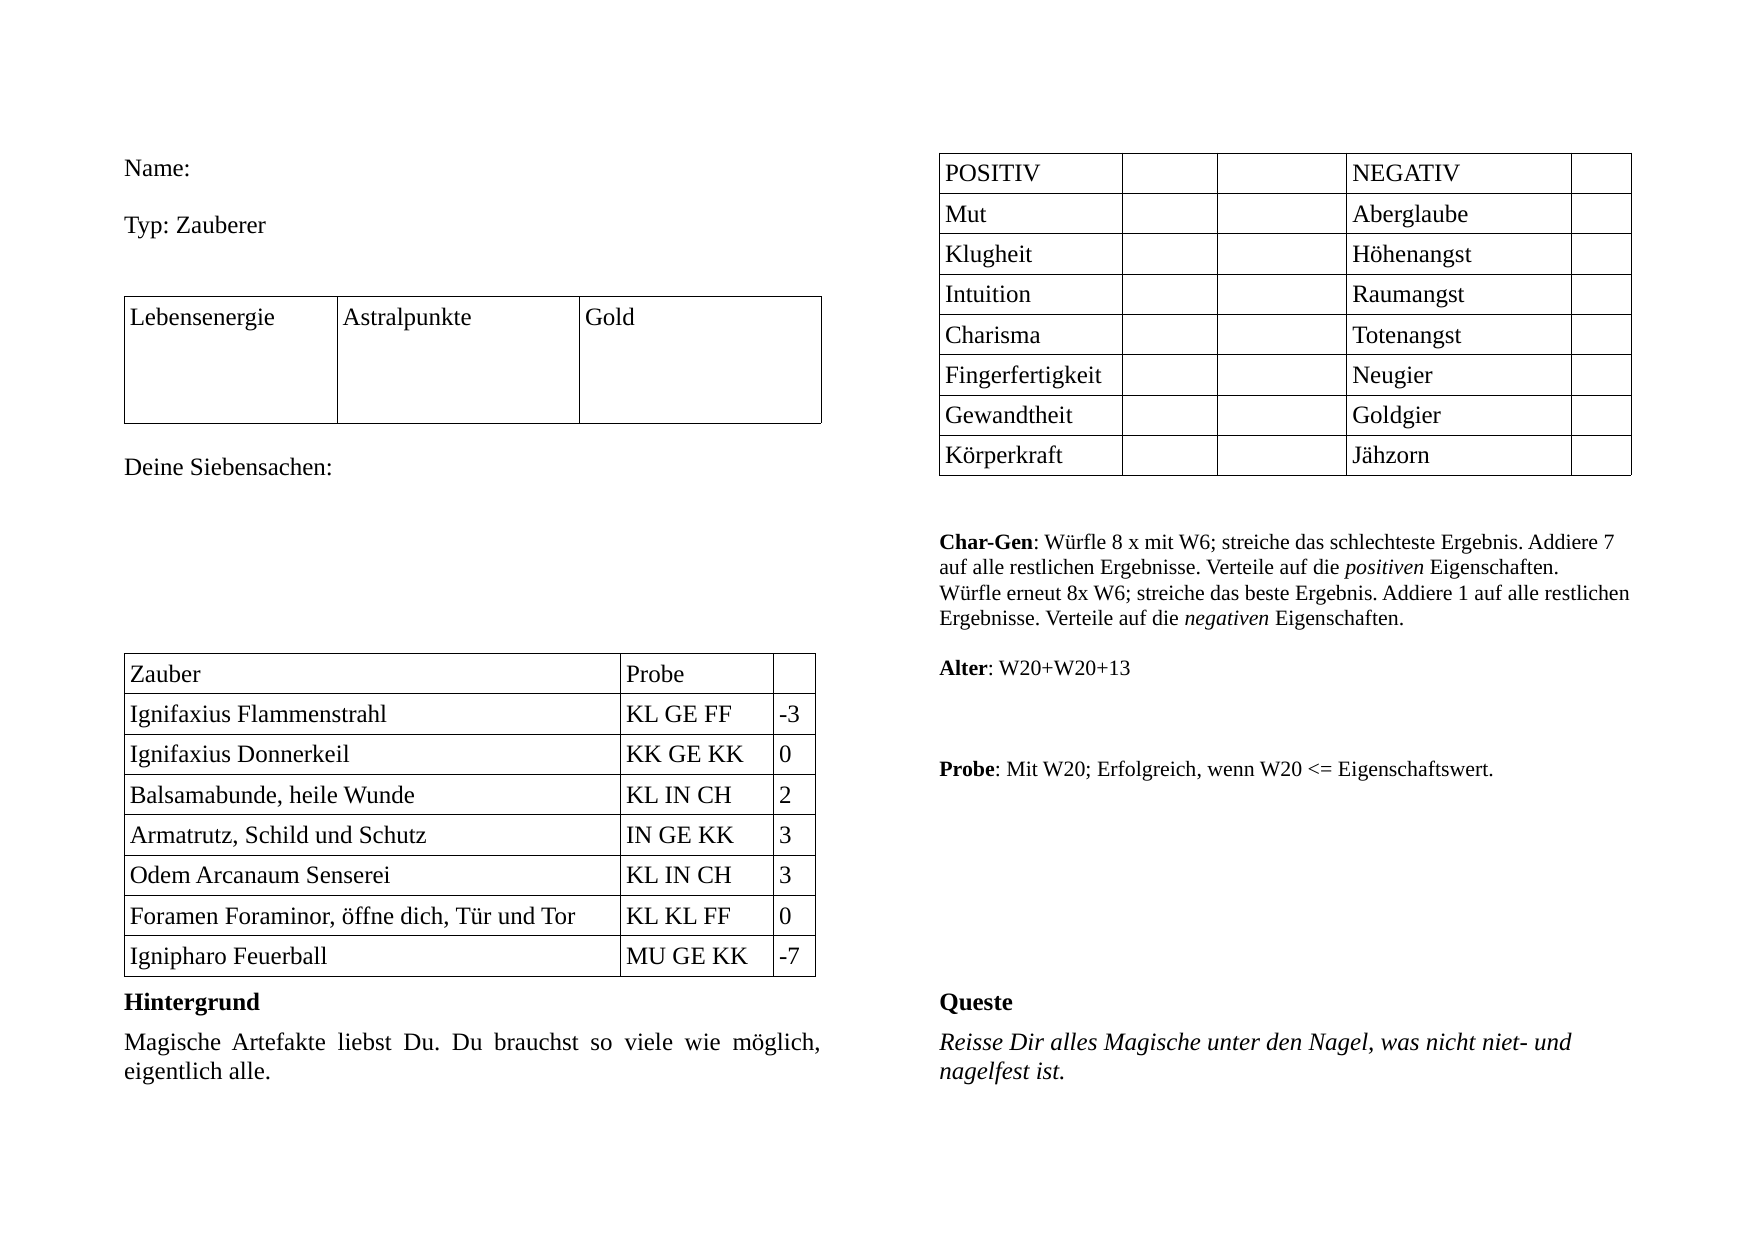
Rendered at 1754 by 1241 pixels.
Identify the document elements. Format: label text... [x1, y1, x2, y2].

table_cell Klugheit [940, 234, 1122, 273]
table_cell [1572, 194, 1631, 233]
table_cell Neugier [1347, 355, 1571, 394]
table_cell MU GE KK [621, 936, 773, 976]
table_cell Magische Artefakte liebst Du. Du brauchst so viele wie möglich, eigentlich alle. [118, 1022, 827, 1091]
table_cell [1572, 275, 1631, 314]
table_cell Höhenangst [1347, 234, 1571, 273]
table_cell [827, 1022, 933, 1091]
table_cell [1123, 275, 1217, 314]
table_cell Balsamabunde, heile Wunde [125, 775, 620, 814]
table_cell Charisma [940, 315, 1122, 354]
table_cell [1218, 355, 1346, 394]
table_cell -7 [774, 936, 815, 976]
table_cell Intuition [940, 275, 1122, 314]
table_cell Jähzorn [1347, 436, 1571, 475]
table_cell IN GE KK [621, 815, 773, 854]
table_header Name: Typ: Zauberer Deine Siebensachen: [118, 147, 827, 981]
table_header Gold [580, 297, 821, 423]
table_cell Ignifaxius Flammenstrahl [125, 694, 620, 734]
table_cell [1572, 396, 1631, 435]
table_cell Ignifaxius Donnerkeil [125, 735, 620, 774]
table_cell Totenangst [1347, 315, 1571, 354]
table_cell Gewandtheit [940, 396, 1122, 435]
table_cell Queste [933, 981, 1636, 1022]
table_cell KL IN CH [621, 856, 773, 895]
table_cell [1218, 275, 1346, 314]
table_cell Foramen Foraminor, öffne dich, Tür und Tor [125, 896, 620, 935]
table_header POSITIV [940, 154, 1122, 193]
table_cell [1218, 436, 1346, 475]
table_header [1572, 154, 1631, 193]
table_cell [1218, 396, 1346, 435]
table_cell Ignipharo Feuerball [125, 936, 620, 976]
table_cell KL KL FF [621, 896, 773, 935]
table_header [1218, 154, 1346, 193]
table_header Lebensenergie [125, 297, 337, 423]
table_header Char-Gen: Würfle 8 x mit W6; streiche das schlechteste Ergebnis. Addiere 7 auf alle restlichen Ergebnisse. Verteile auf die positiven Eigenschaften. Würfle erneut 8x W6; streiche das beste Ergebnis. Addiere 1 auf alle restlichen Ergebnisse. Verteile auf die negativen Eigenschaften. Alter: W20+W20+13 Probe: Mit W20; Erfolgreich, wenn W20 <= Eigenschaftswert. [933, 147, 1636, 981]
table_cell KL IN CH [621, 775, 773, 814]
table_header NEGATIV [1347, 154, 1571, 193]
table_header Astralpunkte [338, 297, 579, 423]
table_cell Reisse Dir alles Magische unter den Nagel, was nicht niet- und nagelfest ist. [933, 1022, 1636, 1091]
table_cell 0 [774, 735, 815, 774]
table_cell Aberglaube [1347, 194, 1571, 233]
table_cell Odem Arcanaum Senserei [125, 856, 620, 895]
table_cell [1218, 194, 1346, 233]
table_cell KK GE KK [621, 735, 773, 774]
table_header Probe [621, 654, 773, 693]
table_cell Körperkraft [940, 436, 1122, 475]
table_cell Fingerfertigkeit [940, 355, 1122, 394]
table_cell Goldgier [1347, 396, 1571, 435]
table_cell [1123, 355, 1217, 394]
table_cell Mut [940, 194, 1122, 233]
table_cell [1572, 436, 1631, 475]
table_cell [1123, 436, 1217, 475]
table_cell [1572, 234, 1631, 273]
table_cell 0 [774, 896, 815, 935]
table_cell -3 [774, 694, 815, 734]
table_cell Hintergrund [118, 981, 827, 1022]
table_cell [1123, 315, 1217, 354]
table_cell [1218, 315, 1346, 354]
table_cell 2 [774, 775, 815, 814]
table_cell [1218, 234, 1346, 273]
table_cell KL GE FF [621, 694, 773, 734]
table_cell Armatrutz, Schild und Schutz [125, 815, 620, 854]
table_header [827, 147, 933, 981]
table_cell [1123, 194, 1217, 233]
table_cell [1572, 355, 1631, 394]
table_header [1123, 154, 1217, 193]
table_header Zauber [125, 654, 620, 693]
table_header [774, 654, 815, 693]
table_cell 3 [774, 815, 815, 854]
table_cell 3 [774, 856, 815, 895]
table_cell Raumangst [1347, 275, 1571, 314]
table_cell [827, 981, 933, 1022]
table_cell [1572, 315, 1631, 354]
table_cell [1123, 234, 1217, 273]
table_cell [1123, 396, 1217, 435]
